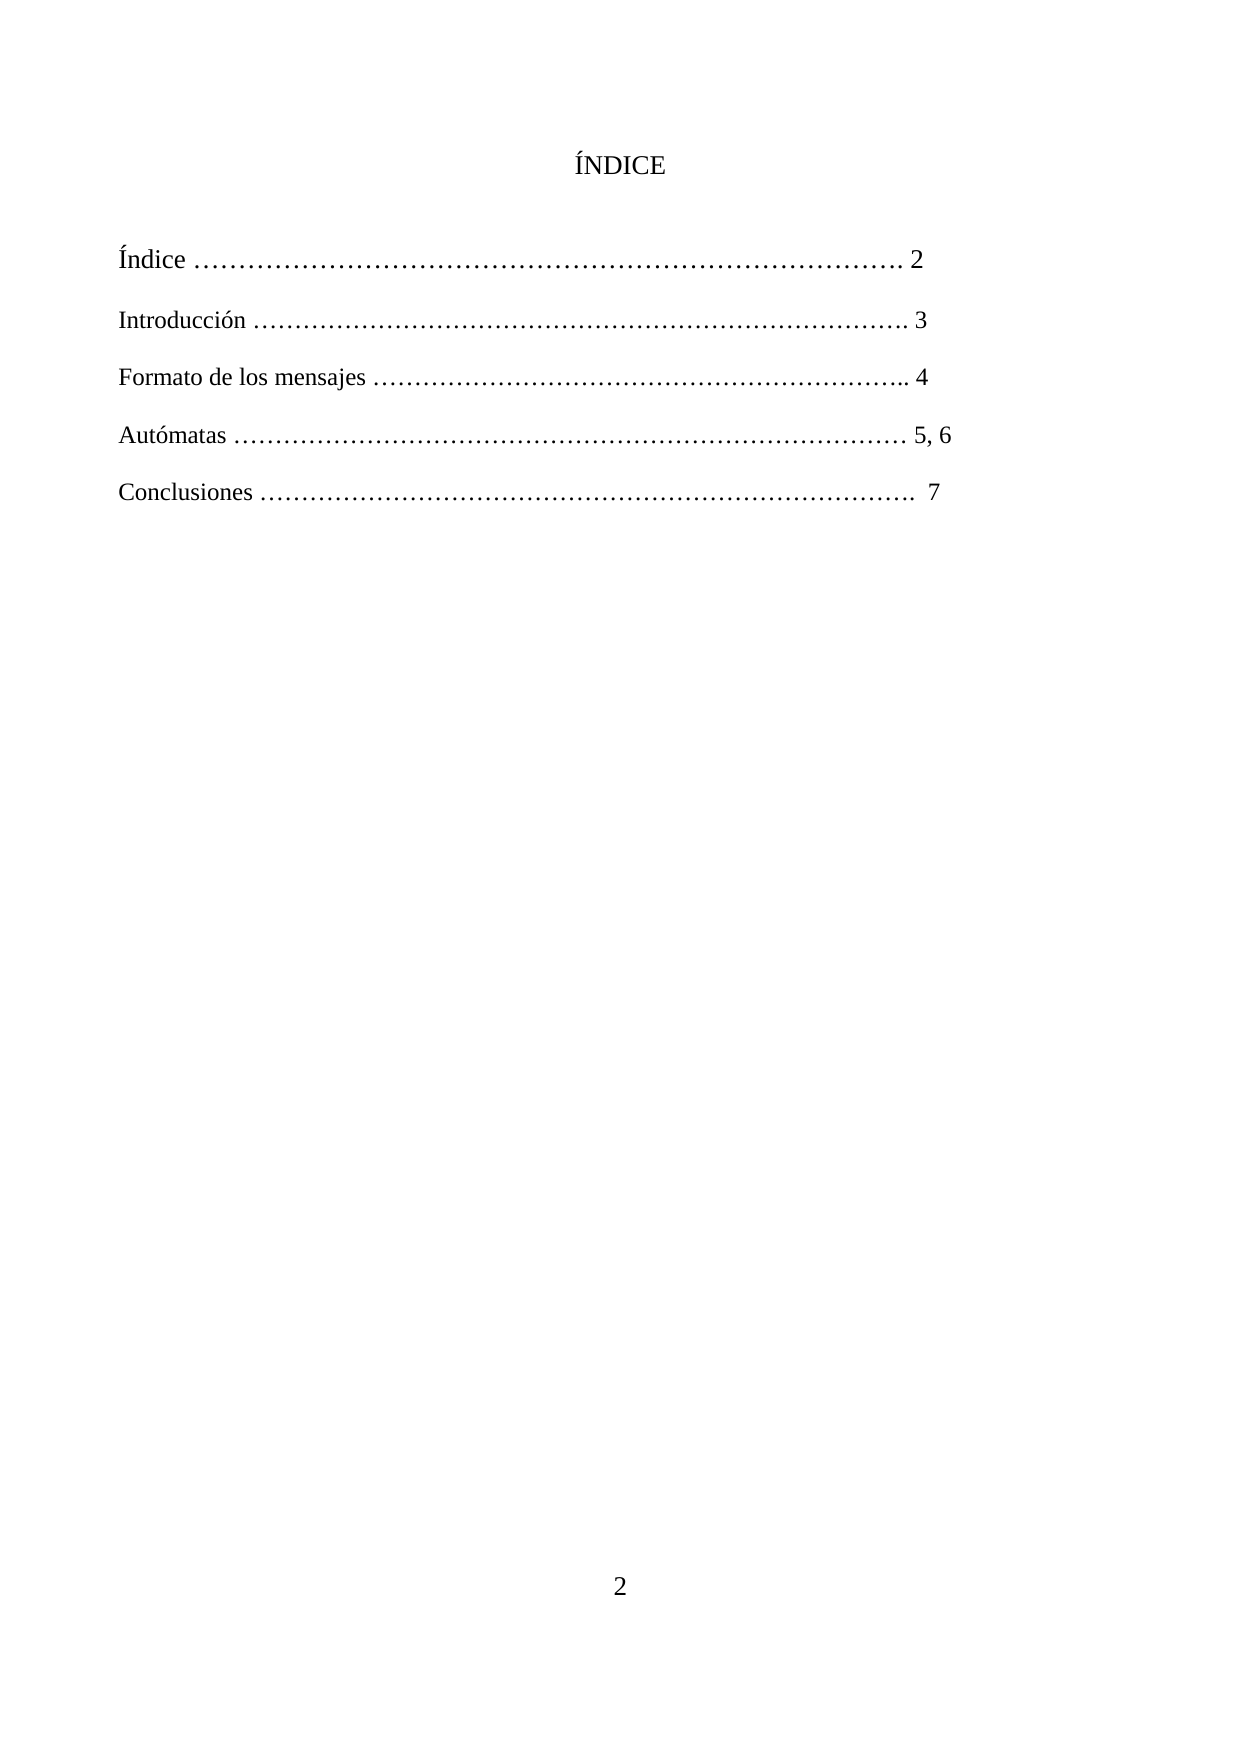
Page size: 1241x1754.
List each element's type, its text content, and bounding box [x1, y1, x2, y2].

text Índice ……………………………………………………………………. 2 [118, 243, 1122, 274]
text Autómatas ……………………………………………………………………… 5, 6 [118, 420, 1122, 449]
text Conclusiones ……………………………………………………………………. 7 [118, 477, 1122, 506]
text ÍNDICE [118, 149, 1122, 180]
text 2 [118, 1570, 1122, 1601]
text Formato de los mensajes ……………………………………………………….. 4 [118, 362, 1122, 391]
text Introducción ……………………………………………………………………. 3 [118, 305, 1122, 334]
